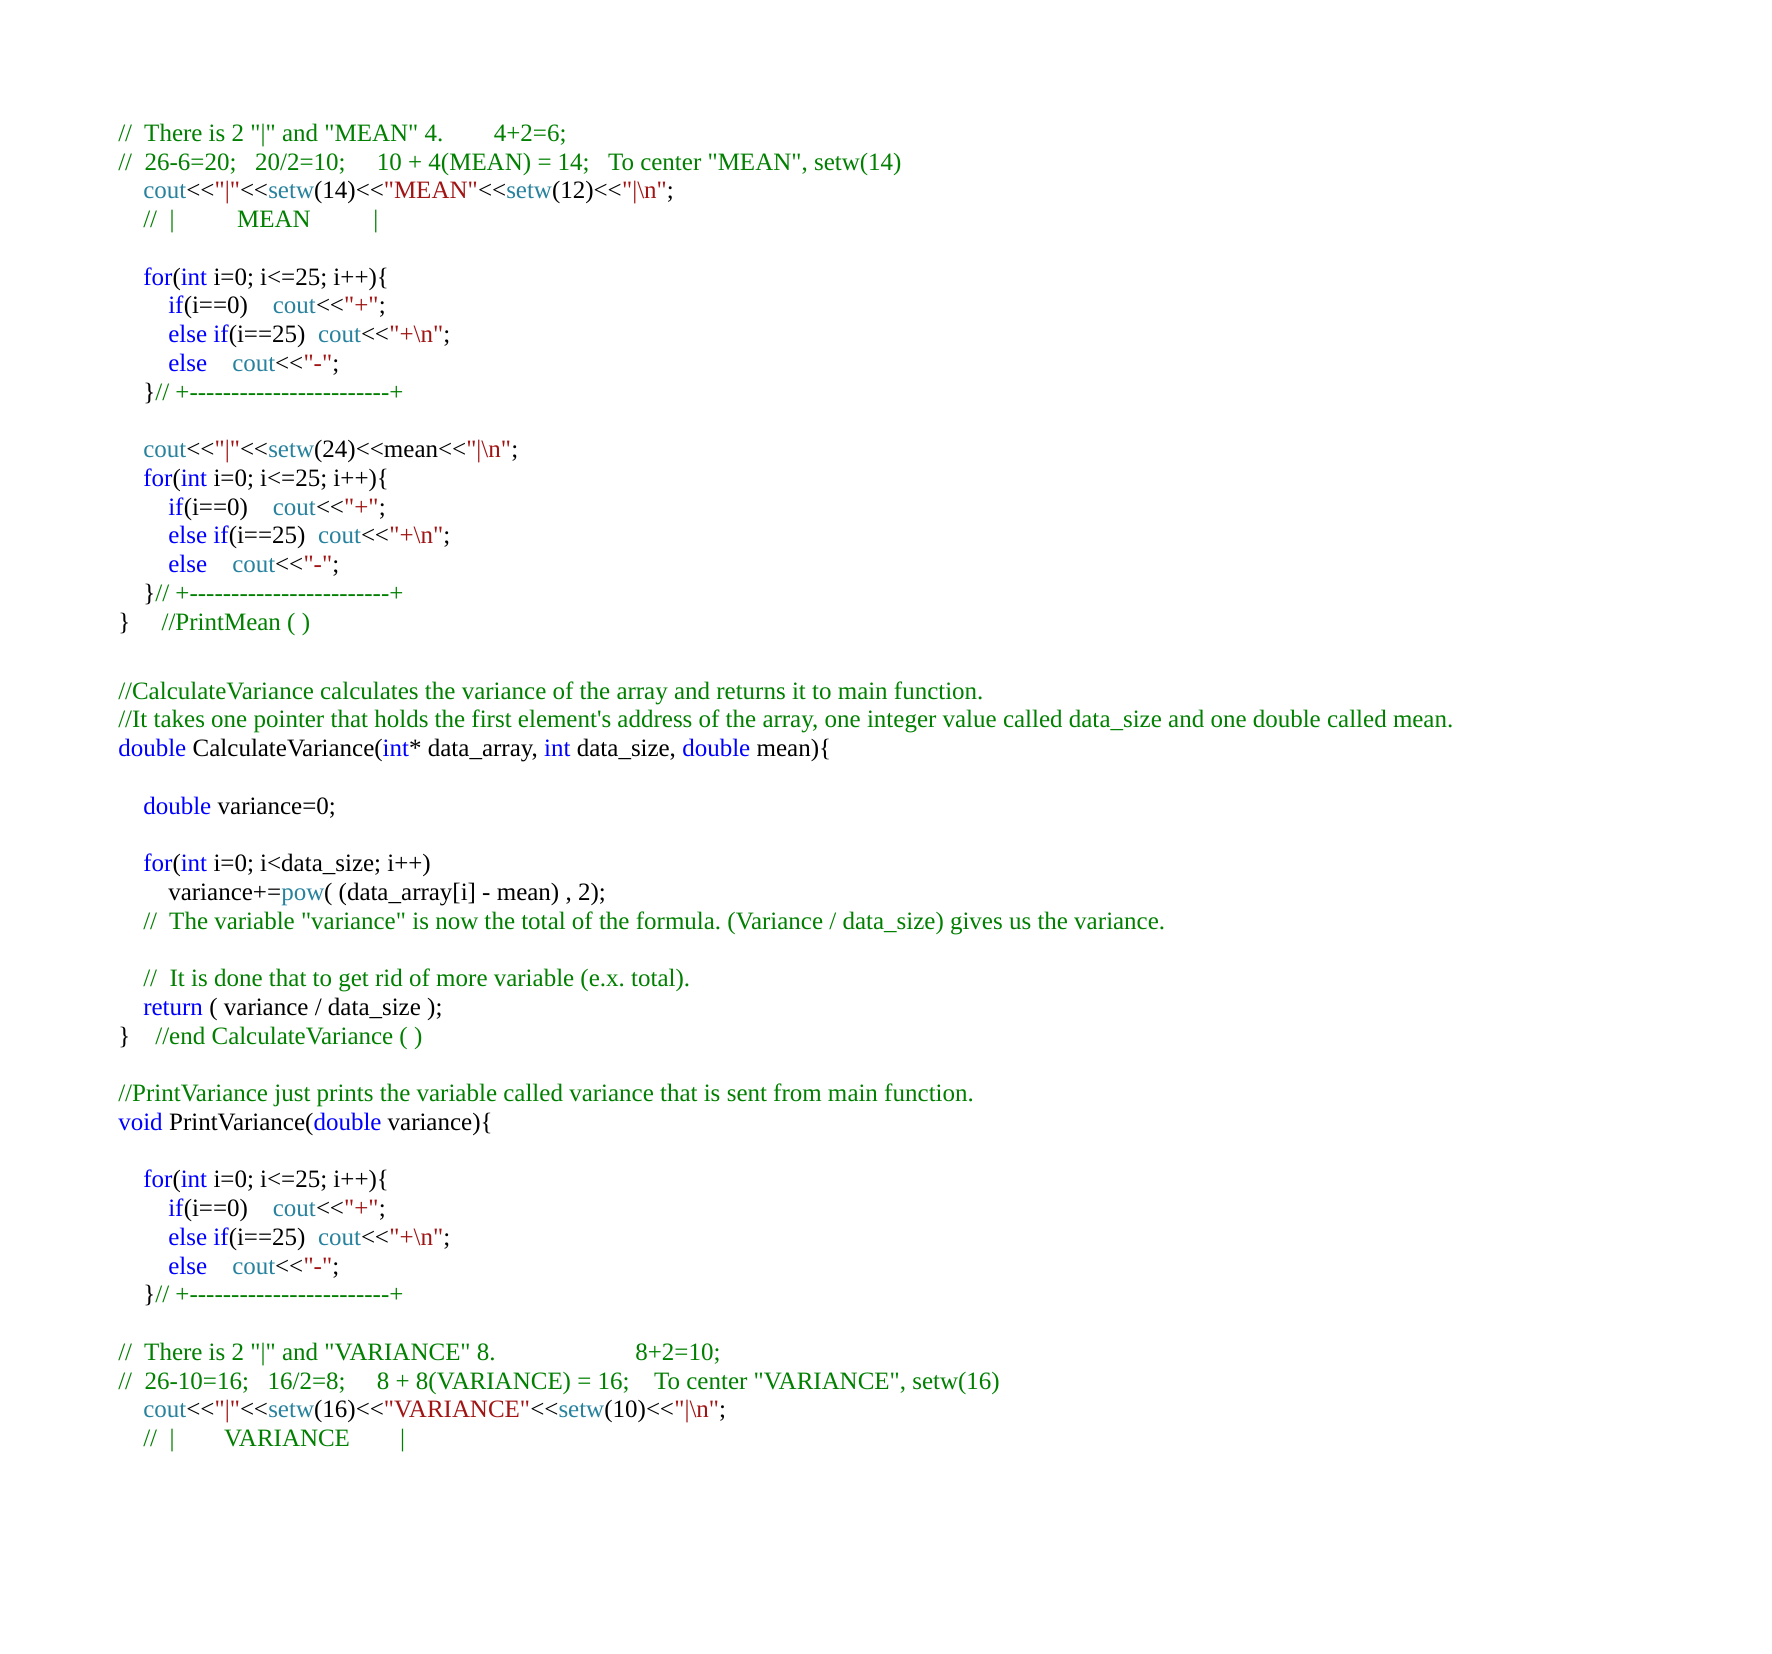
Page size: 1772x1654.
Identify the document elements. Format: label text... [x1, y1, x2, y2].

text //It takes one pointer that holds the first element's address of the array, one integer value called data_size and one double called mean. [118, 704, 1653, 733]
text for(int i=0; i<data_size; i++) [118, 848, 1653, 877]
text double CalculateVariance(int* data_array, int data_size, double mean){ [118, 733, 1653, 762]
text return ( variance / data_size ); [118, 992, 1653, 1021]
text else if(i==25) cout<<"+\n"; [118, 319, 1653, 348]
text // There is 2 "|" and "MEAN" 4. 4+2=6; [118, 118, 1653, 147]
text else if(i==25) cout<<"+\n"; [118, 521, 1653, 549]
text else cout<<"-"; [118, 549, 1653, 578]
text // | MEAN | [118, 204, 1653, 233]
text }// +------------------------+ [118, 1279, 1653, 1308]
text else cout<<"-"; [118, 1251, 1653, 1279]
text // The variable "variance" is now the total of the formula. (Variance / data_size) gives us the variance. [118, 906, 1653, 934]
text cout<<"|"<<setw(14)<<"MEAN"<<setw(12)<<"|\n"; [118, 176, 1653, 204]
text if(i==0) cout<<"+"; [118, 492, 1653, 521]
text variance+=pow( (data_array[i] - mean) , 2); [118, 877, 1653, 906]
text } //PrintMean ( ) [118, 607, 1653, 636]
text // 26-10=16; 16/2=8; 8 + 8(VARIANCE) = 16; To center "VARIANCE", setw(16) [118, 1366, 1653, 1394]
text else cout<<"-"; [118, 348, 1653, 377]
text if(i==0) cout<<"+"; [118, 291, 1653, 319]
text //CalculateVariance calculates the variance of the array and returns it to main function. [118, 676, 1653, 704]
text //PrintVariance just prints the variable called variance that is sent from main function. [118, 1078, 1653, 1107]
text else if(i==25) cout<<"+\n"; [118, 1222, 1653, 1251]
text // 26-6=20; 20/2=10; 10 + 4(MEAN) = 14; To center "MEAN", setw(14) [118, 147, 1653, 176]
text }// +------------------------+ [118, 377, 1653, 406]
text double variance=0; [118, 791, 1653, 819]
text for(int i=0; i<=25; i++){ [118, 1164, 1653, 1193]
text // It is done that to get rid of more variable (e.x. total). [118, 963, 1653, 992]
text void PrintVariance(double variance){ [118, 1107, 1653, 1136]
text if(i==0) cout<<"+"; [118, 1193, 1653, 1222]
text // | VARIANCE | [118, 1423, 1653, 1452]
text // There is 2 "|" and "VARIANCE" 8. 8+2=10; [118, 1337, 1653, 1366]
text } //end CalculateVariance ( ) [118, 1021, 1653, 1049]
text for(int i=0; i<=25; i++){ [118, 463, 1653, 492]
text cout<<"|"<<setw(16)<<"VARIANCE"<<setw(10)<<"|\n"; [118, 1394, 1653, 1423]
text cout<<"|"<<setw(24)<<mean<<"|\n"; [118, 434, 1653, 463]
text }// +------------------------+ [118, 578, 1653, 607]
text for(int i=0; i<=25; i++){ [118, 262, 1653, 291]
